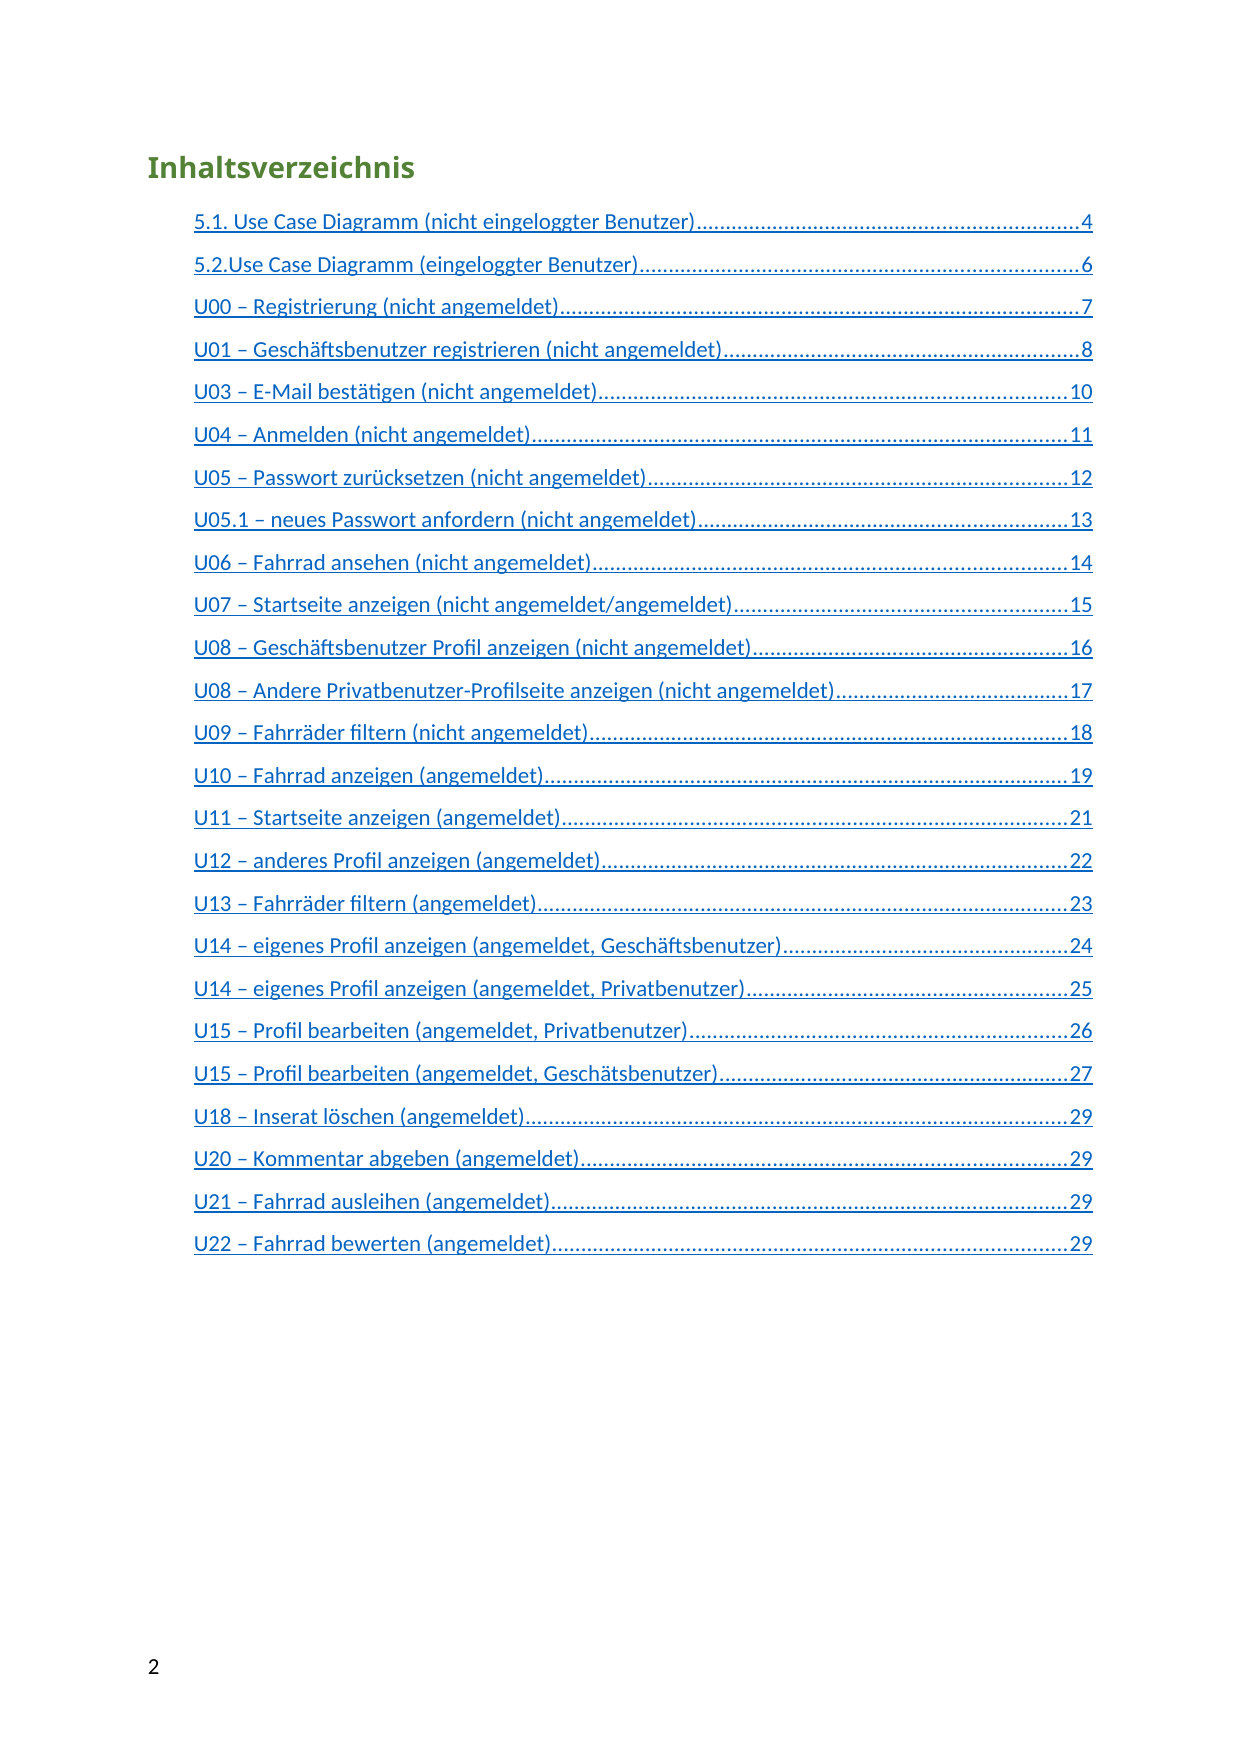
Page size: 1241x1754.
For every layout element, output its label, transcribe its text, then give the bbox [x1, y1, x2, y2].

text U12 – anderes Profil anzeigen (angemeldet) 22 [193, 846, 1093, 870]
text U11 – Startseite anzeigen (angemeldet) 21 [193, 803, 1093, 828]
text U00 – Registrierung (nicht angemeldet) 7 [193, 292, 1093, 316]
text U14 – eigenes Profil anzeigen (angemeldet, Privatbenutzer) 25 [193, 974, 1093, 998]
text U20 – Kommentar abgeben (angemeldet) 29 [193, 1144, 1093, 1168]
text U21 – Fahrrad ausleihen (angemeldet) 29 [193, 1187, 1093, 1211]
text U04 – Anmelden (nicht angemeldet) 11 [193, 420, 1093, 444]
text U01 – Geschäftsbenutzer registrieren (nicht angemeldet) 8 [193, 335, 1093, 359]
text U09 – Fahrräder filtern (nicht angemeldet) 18 [193, 718, 1093, 742]
text U03 – E-Mail bestätigen (nicht angemeldet) 10 [193, 377, 1093, 402]
text U08 – Andere Privatbenutzer-Profilseite anzeigen (nicht angemeldet) 17 [193, 676, 1093, 700]
text 5.2.Use Case Diagramm (eingeloggter Benutzer) 6 [193, 250, 1093, 274]
text U18 – Inserat löschen (angemeldet) 29 [193, 1102, 1093, 1126]
text U06 – Fahrrad ansehen (nicht angemeldet) 14 [193, 548, 1093, 572]
text 5.1. Use Case Diagramm (nicht eingeloggter Benutzer) 4 [193, 207, 1093, 231]
text U05.1 – neues Passwort anfordern (nicht angemeldet) 13 [193, 505, 1093, 529]
text U15 – Profil bearbeiten (angemeldet, Geschätsbenutzer) 27 [193, 1059, 1093, 1083]
text U13 – Fahrräder filtern (angemeldet) 23 [193, 889, 1093, 913]
text U22 – Fahrrad bewerten (angemeldet) 29 [193, 1229, 1093, 1254]
text U08 – Geschäftsbenutzer Profil anzeigen (nicht angemeldet) 16 [193, 633, 1093, 657]
text U15 – Profil bearbeiten (angemeldet, Privatbenutzer) 26 [193, 1017, 1093, 1041]
text Inhaltsverzeichnis [148, 148, 1093, 187]
text U07 – Startseite anzeigen (nicht angemeldet/angemeldet) 15 [193, 591, 1093, 615]
text U14 – eigenes Profil anzeigen (angemeldet, Geschäftsbenutzer) 24 [193, 931, 1093, 956]
text U05 – Passwort zurücksetzen (nicht angemeldet) 12 [193, 463, 1093, 487]
text U10 – Fahrrad anzeigen (angemeldet) 19 [193, 761, 1093, 785]
